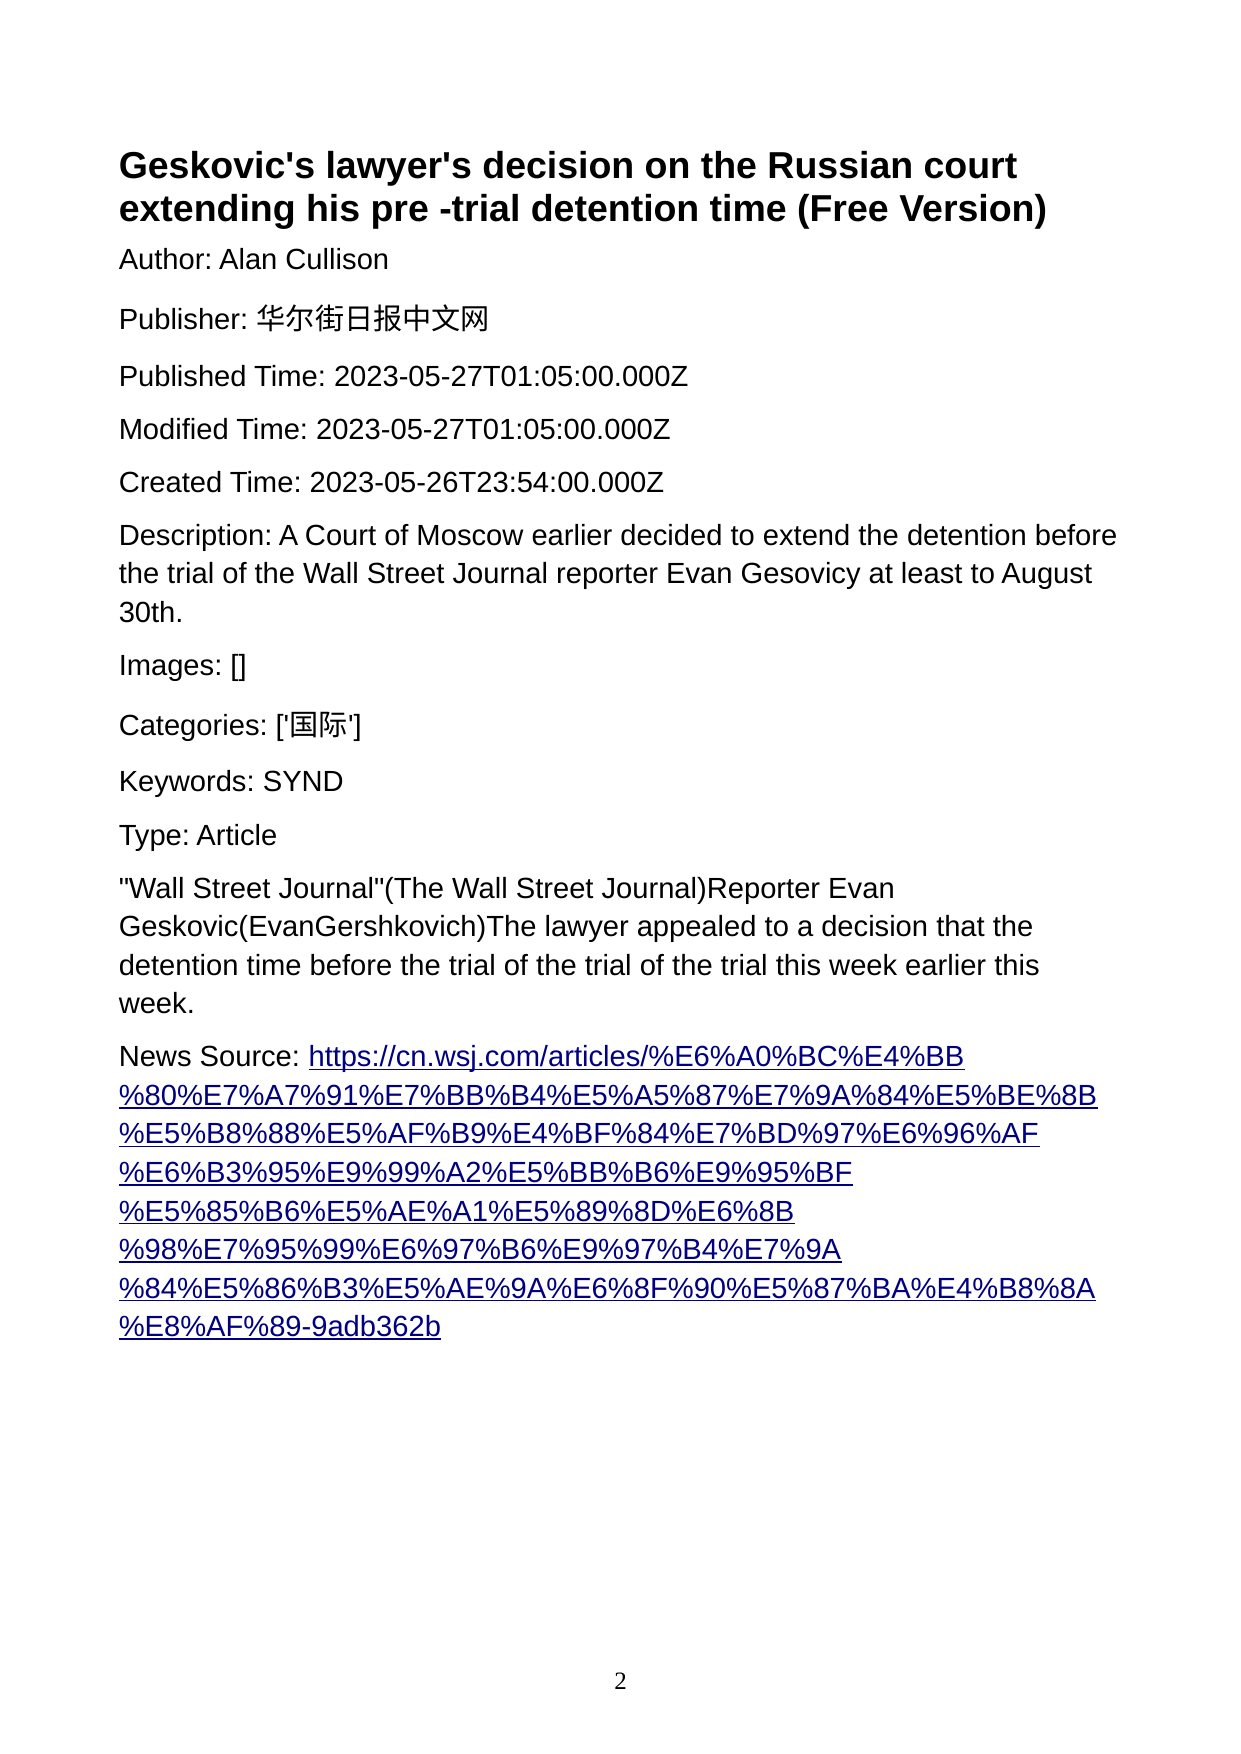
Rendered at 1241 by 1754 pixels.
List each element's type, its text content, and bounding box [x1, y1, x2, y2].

subtitle Geskovic's lawyer's decision on the Russian court extending his pre -trial detention time (Free Version) [118, 143, 1122, 230]
text Created Time: 2023-05-26T23:54:00.000Z [118, 465, 1122, 498]
text Images: [] [118, 648, 1122, 682]
text Keywords: SYND [118, 764, 1122, 798]
text Publisher: 华尔街日报中文网 [118, 295, 1122, 338]
text Type: Article [118, 817, 1122, 851]
text Description: A Court of Moscow earlier decided to extend the detention before the trial of the Wall Street Journal reporter Evan Gesovicy at least to August 30th. [118, 518, 1122, 628]
text Author: Alan Cullison [118, 242, 1122, 276]
text Published Time: 2023-05-27T01:05:00.000Z [118, 358, 1122, 392]
text "Wall Street Journal"(The Wall Street Journal)Reporter Evan Geskovic(EvanGershkovich)The lawyer appealed to a decision that the detention time before the trial of the trial of the trial this week earlier this week. [118, 871, 1122, 1020]
text Modified Time: 2023-05-27T01:05:00.000Z [118, 412, 1122, 445]
text Categories: ['国际'] [118, 701, 1122, 743]
text News Source: https://cn.wsj.com/articles/%E6%A0%BC%E4%BB%80%E7%A7%91%E7%BB%B4%E5%A5%87%E7%9A%84%E5%BE%8B%E5%B8%88%E5%AF%B9%E4%BF%84%E7%BD%97%E6%96%AF%E6%B3%95%E9%99%A2%E5%BB%B6%E9%95%BF%E5%85%B6%E5%AE%A1%E5%89%8D%E6%8B%98%E7%95%99%E6%97%B6%E9%97%B4%E7%9A%84%E5%86%B3%E5%AE%9A%E6%8F%90%E5%87%BA%E4%B8%8A%E8%AF%89-9adb362b [118, 1039, 1122, 1343]
